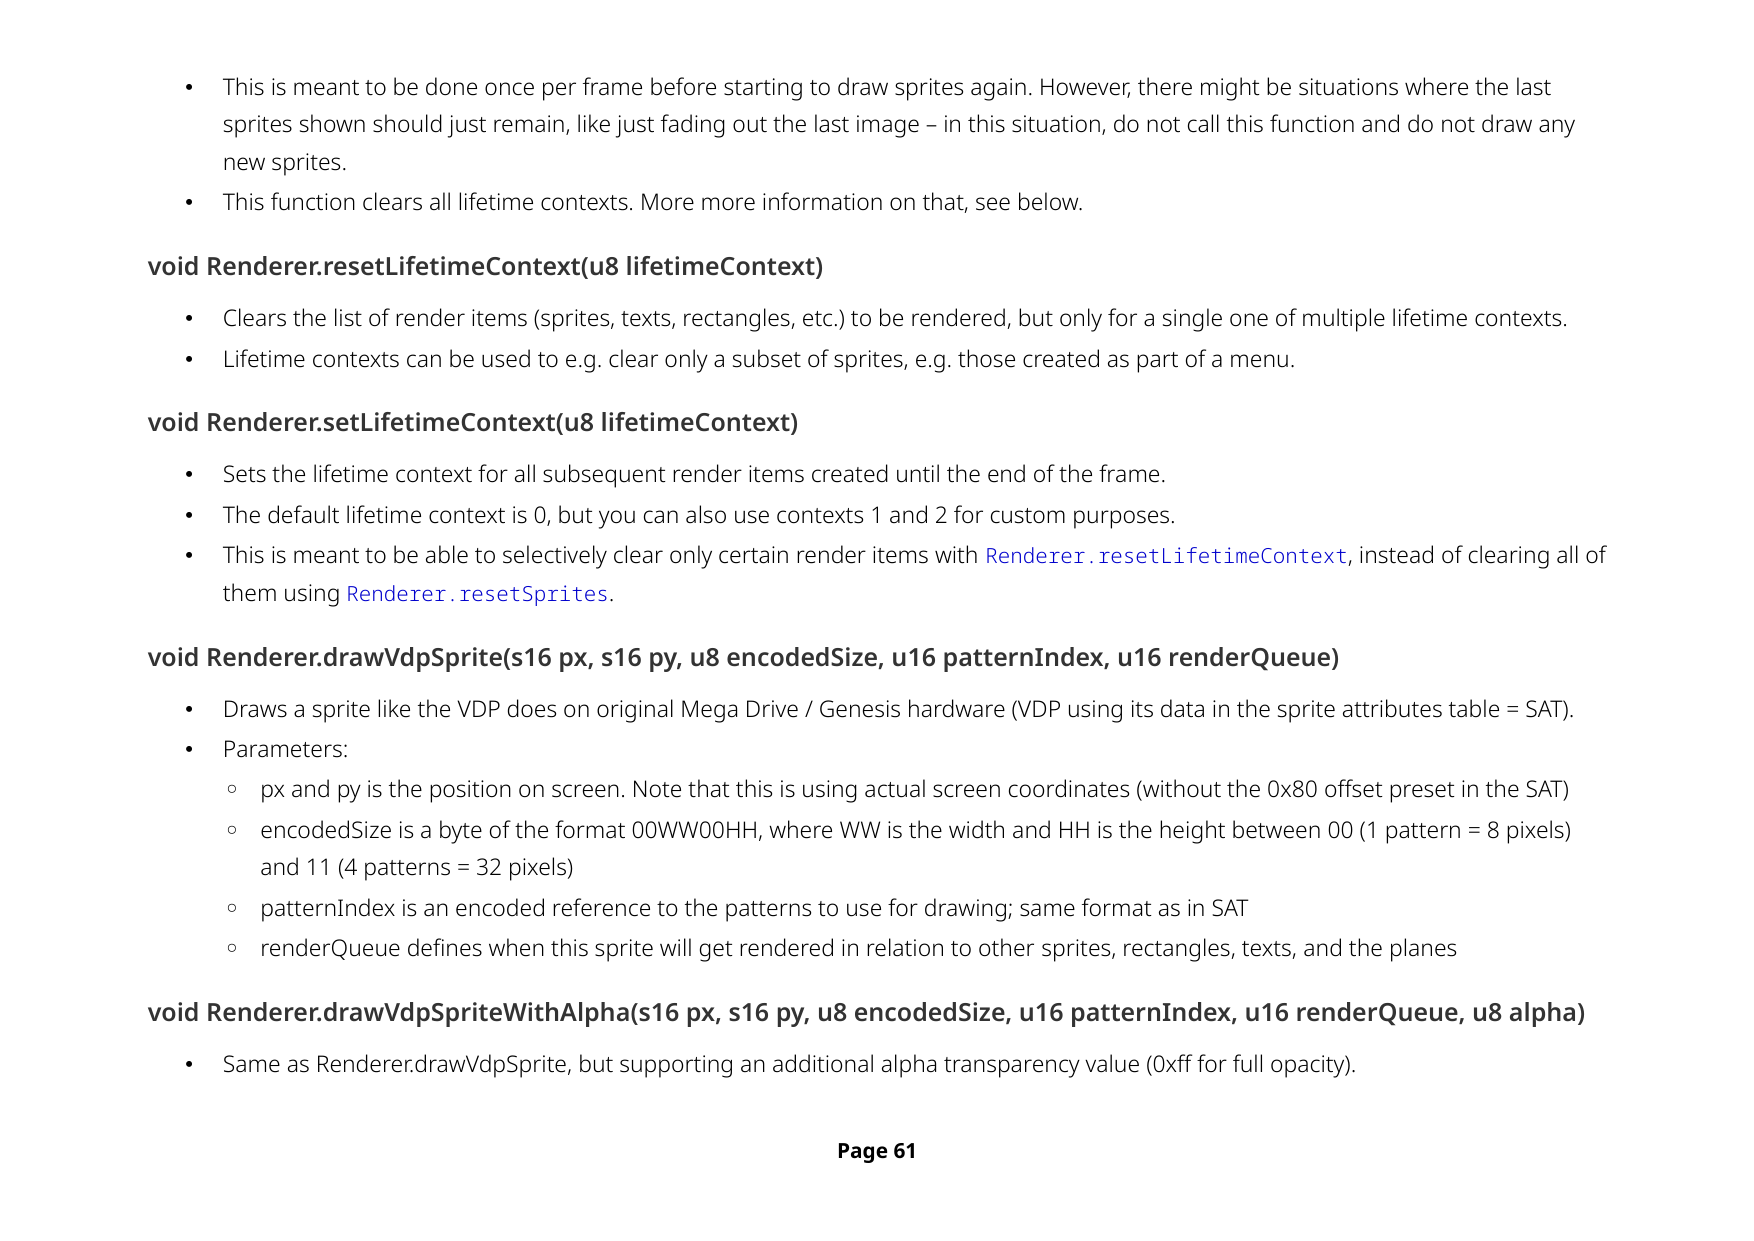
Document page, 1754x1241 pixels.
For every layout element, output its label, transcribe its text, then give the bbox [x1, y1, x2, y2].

subtitle void Renderer.setLifetimeContext(u8 lifetimeContext) [148, 405, 1606, 439]
subtitle void Renderer.resetLifetimeContext(u8 lifetimeContext) [148, 249, 1606, 283]
list The default lifetime context is 0, but you can also use contexts 1 and 2 for custom purposes. [185, 499, 1606, 530]
list Parameters: [185, 733, 1606, 764]
list renderQueue defines when this sprite will get rendered in relation to other sprites, rectangles, texts, and the planes [223, 932, 1606, 963]
subtitle void Renderer.drawVdpSprite(s16 px, s16 py, u8 encodedSize, u16 patternIndex, u16 renderQueue) [148, 639, 1606, 673]
list This is meant to be able to selectively clear only certain render items with Renderer.resetLifetimeContext, instead of clearing all of them using Renderer.resetSprites. [185, 539, 1606, 608]
list Draws a sprite like the VDP does on original Mega Drive / Genesis hardware (VDP using its data in the sprite attributes table = SAT). [185, 692, 1606, 724]
list This function clears all lifetime contexts. More more information on that, see below. [185, 186, 1606, 217]
list This is meant to be done once per frame before starting to draw sprites again. However, there might be situations where the last sprites shown should just remain, like just fading out the last image – in this situation, do not call this function and do not draw any new sprites. [185, 71, 1606, 177]
list encodedSize is a byte of the format 00WW00HH, where WW is the width and HH is the height between 00 (1 pattern = 8 pixels) and 11 (4 patterns = 32 pixels) [223, 814, 1606, 882]
list Same as Renderer.drawVdpSprite, but supporting an additional alpha transparency value (0xff for full opacity). [185, 1048, 1606, 1079]
list Lifetime contexts can be used to e.g. clear only a subset of sprites, e.g. those created as part of a menu. [185, 342, 1606, 374]
subtitle void Renderer.drawVdpSpriteWithAlpha(s16 px, s16 py, u8 encodedSize, u16 patternIndex, u16 renderQueue, u8 alpha) [148, 994, 1606, 1029]
list Clears the list of render items (sprites, texts, rectangles, etc.) to be rendered, but only for a single one of multiple lifetime contexts. [185, 302, 1606, 333]
list Sets the lifetime context for all subsequent render items created until the end of the frame. [185, 458, 1606, 489]
list patternIndex is an encoded reference to the patterns to use for drawing; same format as in SAT [223, 892, 1606, 923]
list px and py is the position on screen. Note that this is using actual screen coordinates (without the 0x80 offset preset in the SAT) [223, 773, 1606, 804]
